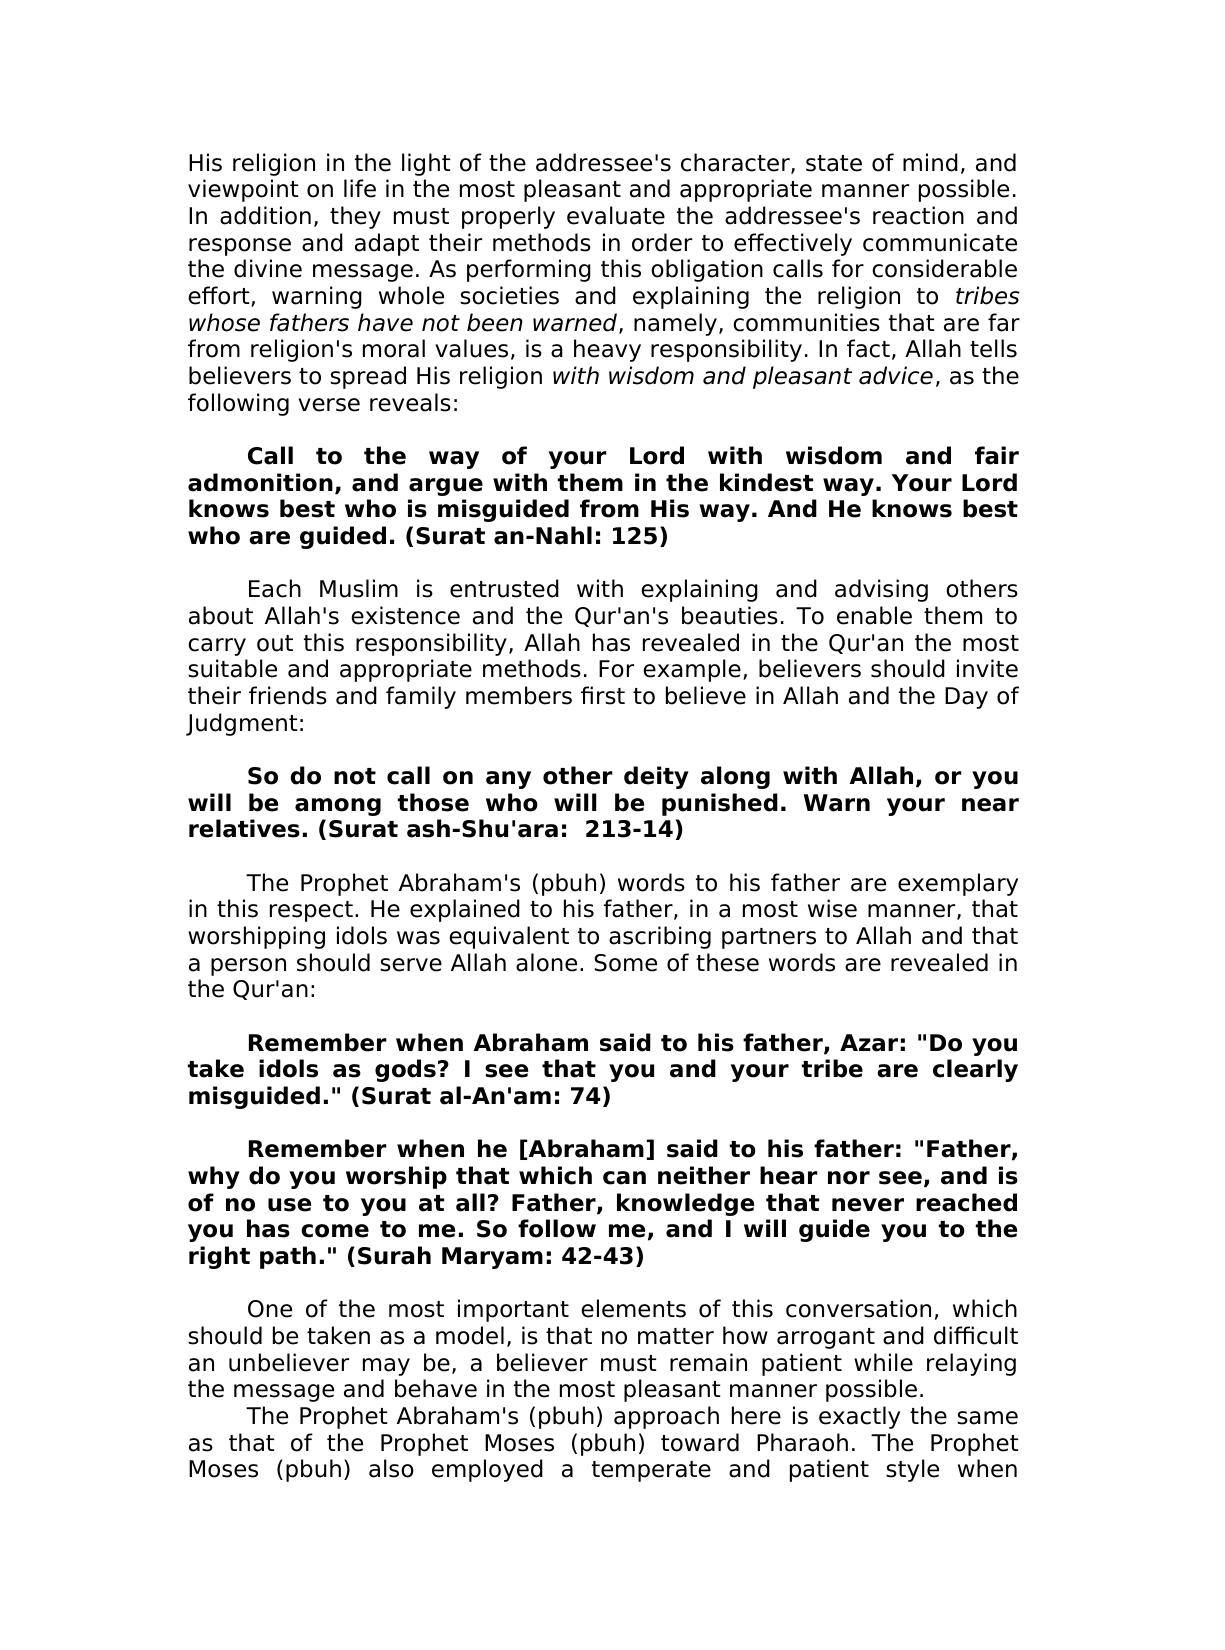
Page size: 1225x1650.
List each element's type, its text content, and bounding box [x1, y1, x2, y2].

text His religion in the light of the addressee's character, state of mind, and viewpoint on life in the most pleasant and appropriate manner possible. In addition, they must properly evaluate the addressee's reaction and response and adapt their methods in order to effectively communicate the divine message. As performing this obligation calls for considerable effort, warning whole societies and explaining the religion to tribes whose fathers have not been warned, namely, communities that are far from religion's moral values, is a heavy responsibility. In fact, Allah tells believers to spread His religion with wisdom and pleasant advice, as the following verse reveals: [187, 150, 1020, 417]
text Remember when Abraham said to his father, Azar: "Do you take idols as gods? I see that you and your tribe are clearly misguided." (Surat al-An'am: 74) [187, 1030, 1020, 1110]
text The Prophet Abraham's (pbuh) words to his father are exemplary in this respect. He explained to his father, in a most wise manner, that worshipping idols was equivalent to ascribing partners to Allah and that a person should serve Allah alone. Some of these words are revealed in the Qur'an: [187, 870, 1020, 1003]
text The Prophet Abraham's (pbuh) approach here is exactly the same as that of the Prophet Moses (pbuh) toward Pharaoh. The Prophet Moses (pbuh) also employed a temperate and patient style when [187, 1403, 1020, 1483]
text Remember when he [Abraham] said to his father: "Father, why do you worship that which can neither hear nor see, and is of no use to you at all? Father, knowledge that never reached you has come to me. So follow me, and I will guide you to the right path." (Surah Maryam: 42-43) [187, 1137, 1020, 1270]
text So do not call on any other deity along with Allah, or you will be among those who will be punished. Warn your near relatives. (Surat ash-Shu'ara: 213-14) [187, 763, 1020, 843]
text Call to the way of your Lord with wisdom and fair admonition, and argue with them in the kindest way. Your Lord knows best who is misguided from His way. And He knows best who are guided. (Surat an-Nahl: 125) [187, 443, 1020, 550]
text Each Muslim is entrusted with explaining and advising others about Allah's existence and the Qur'an's beauties. To enable them to carry out this responsibility, Allah has revealed in the Qur'an the most suitable and appropriate methods. For example, believers should invite their friends and family members first to believe in Allah and the Day of Judgment: [187, 577, 1020, 737]
text One of the most important elements of this conversation, which should be taken as a model, is that no matter how arrogant and difficult an unbeliever may be, a believer must remain patient while relaying the message and behave in the most pleasant manner possible. [187, 1297, 1020, 1403]
